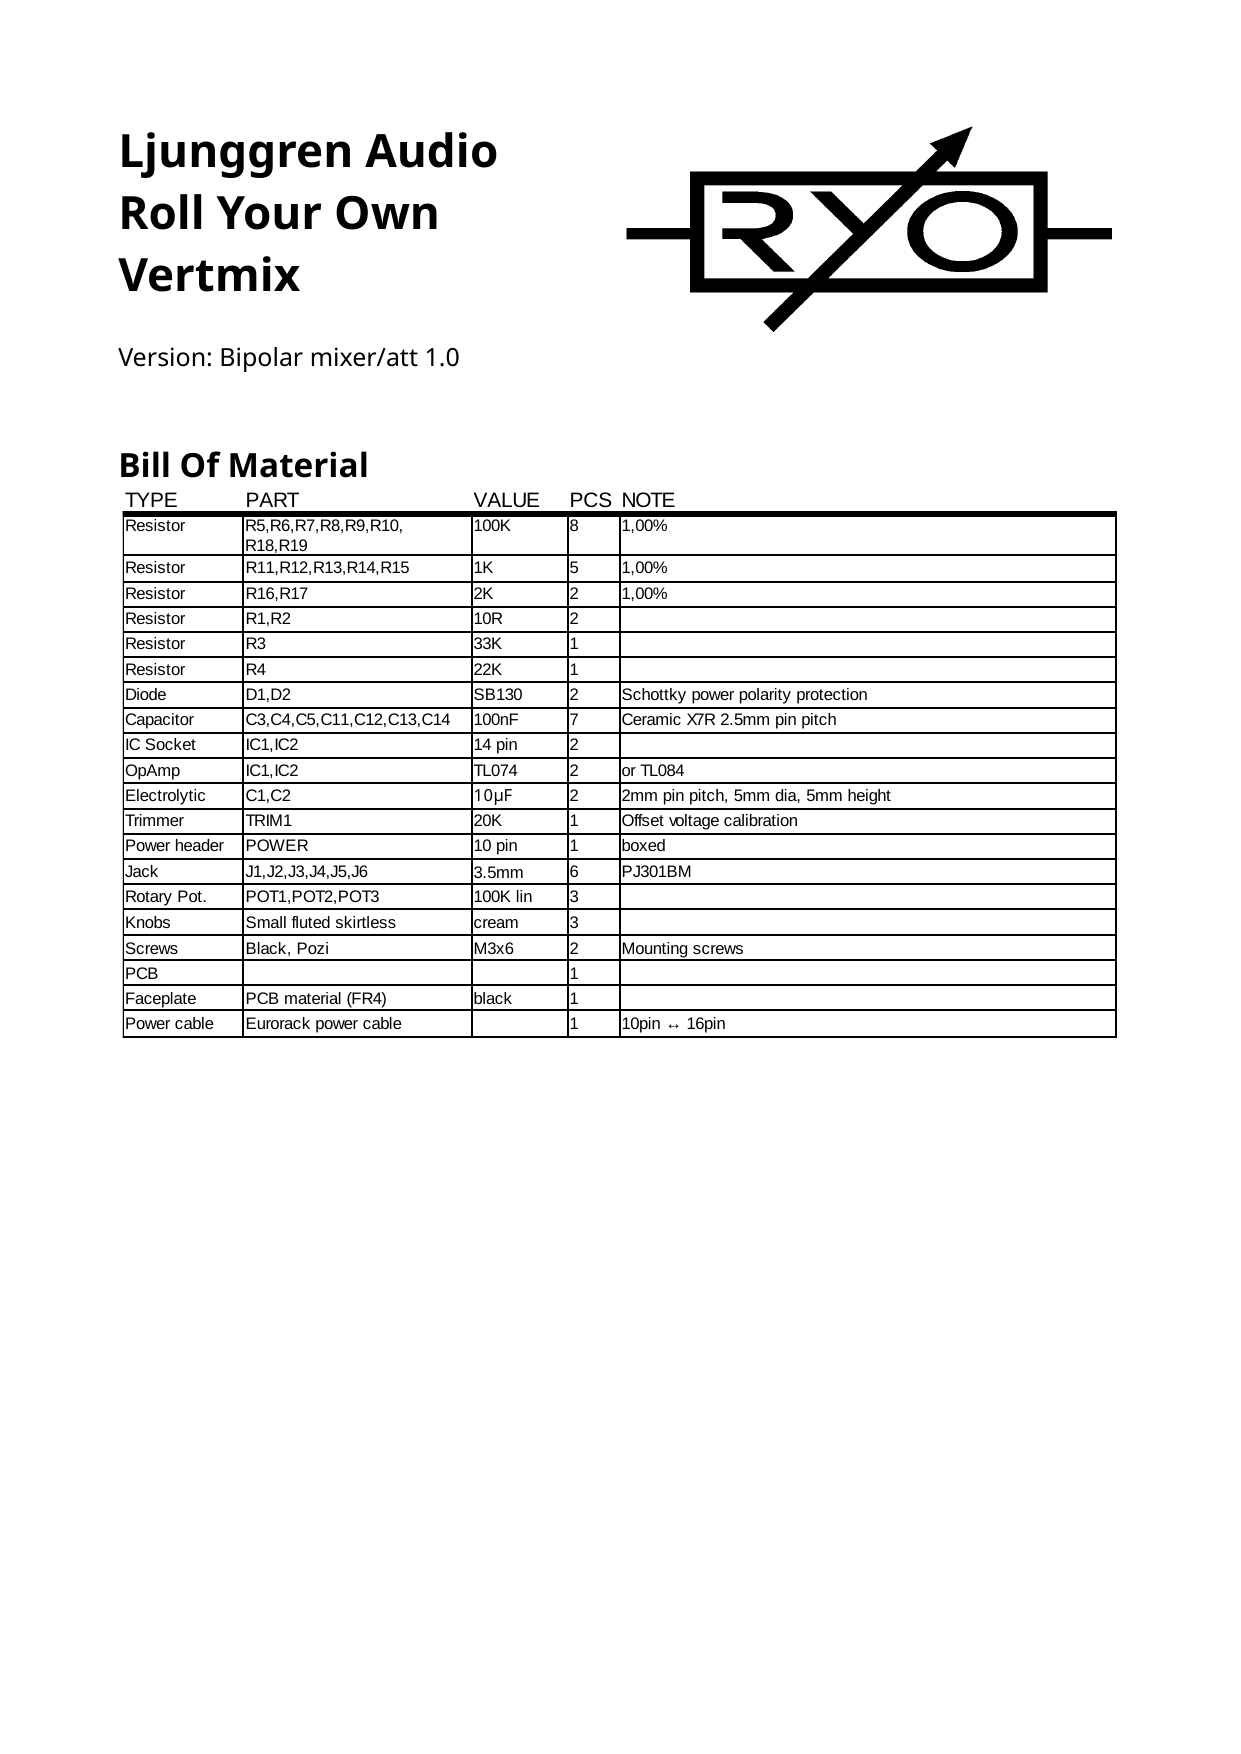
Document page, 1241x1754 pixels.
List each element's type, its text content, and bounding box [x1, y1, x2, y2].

text Ljunggren Audio [118, 118, 620, 181]
text Bill Of Material [118, 442, 1122, 487]
picture [620, 118, 1122, 346]
text Roll Your Own [118, 181, 620, 243]
text Vertmix [118, 243, 620, 305]
text Version: Bipolar mixer/att 1.0 [118, 339, 1122, 373]
